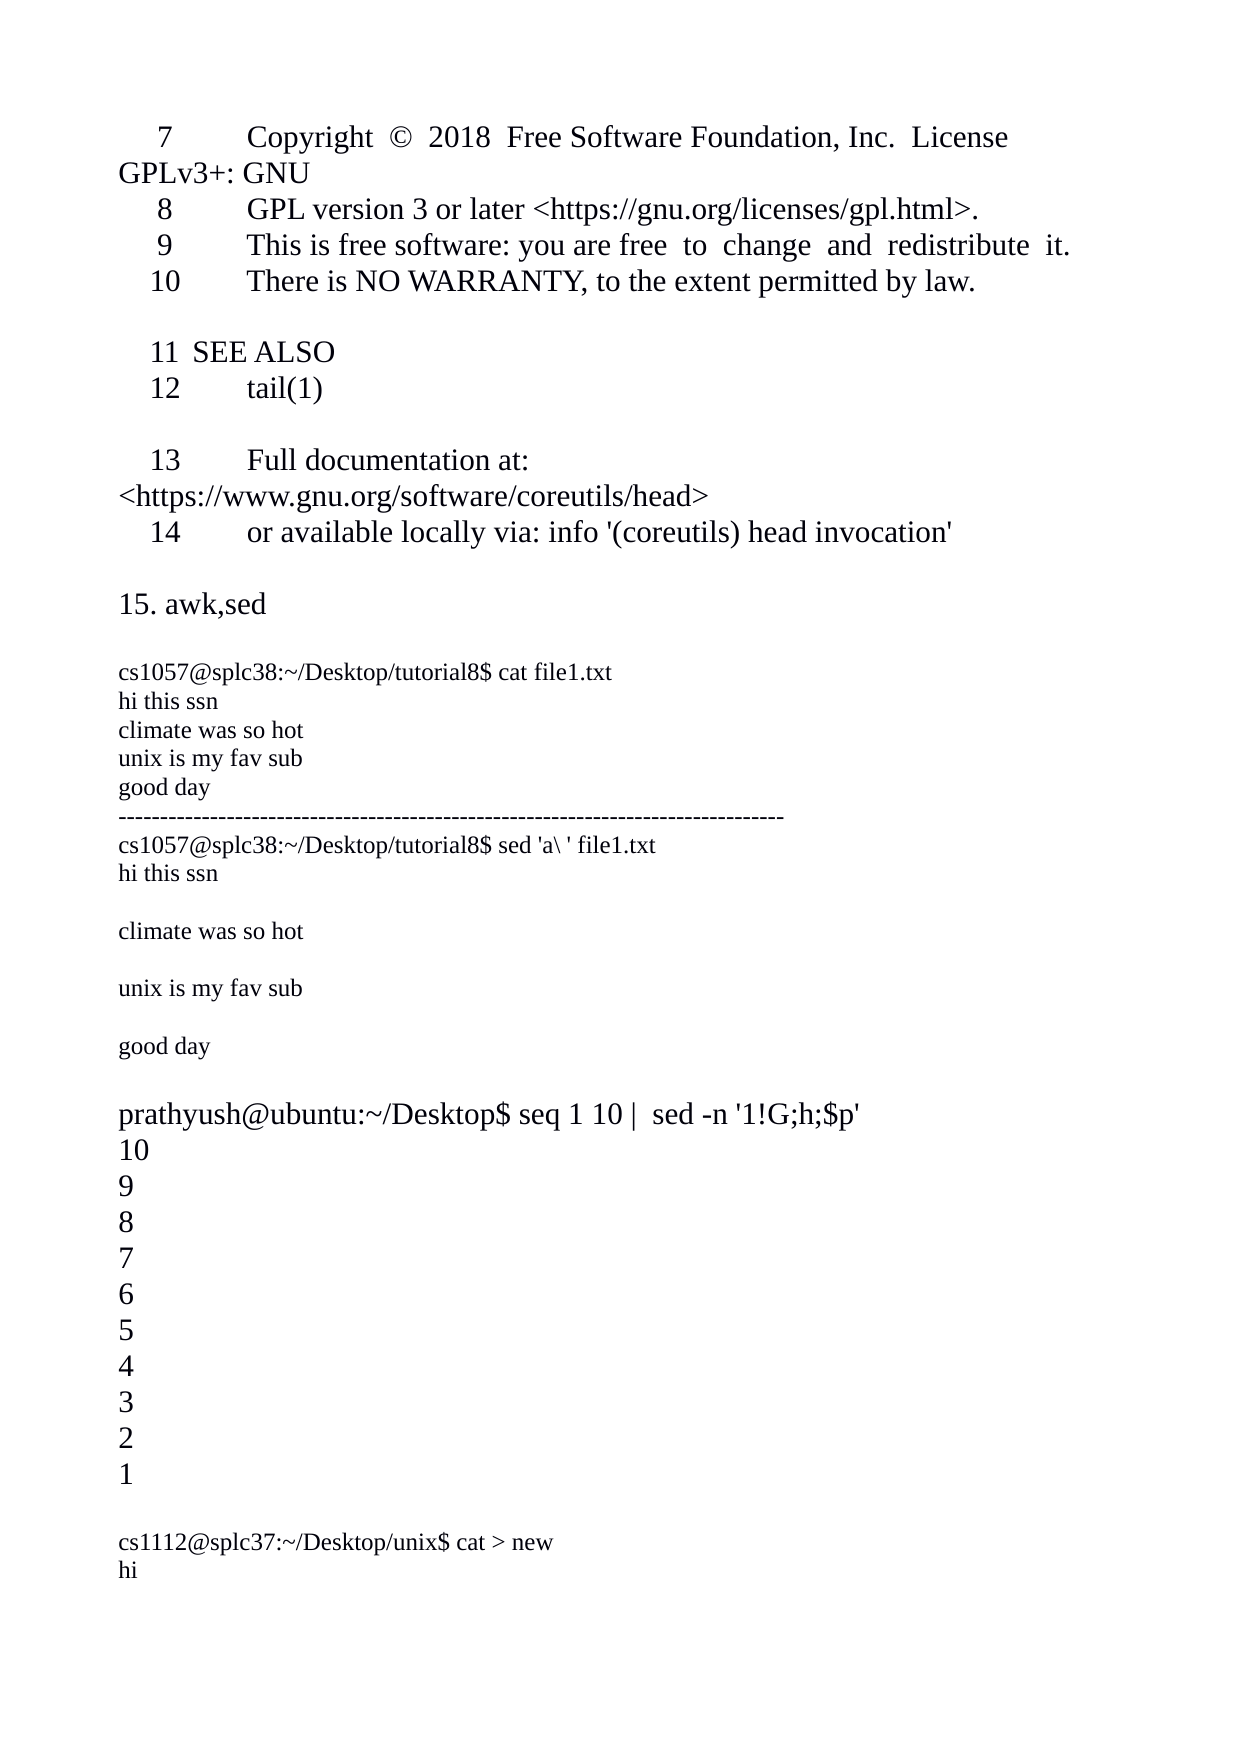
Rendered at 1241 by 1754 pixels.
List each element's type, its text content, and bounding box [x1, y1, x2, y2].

text 12 tail(1) [118, 370, 1122, 406]
text unix is my fav sub [118, 743, 1122, 772]
text cs1112@splc37:~/Desktop/unix$ cat > new [118, 1527, 1122, 1556]
text 13 Full documentation at: <https://www.gnu.org/software/coreutils/head> [118, 442, 1122, 513]
text hi [118, 1556, 1122, 1584]
text 9 This is free software: you are free to change and redistribute it. [118, 226, 1122, 262]
text 3 [118, 1383, 1122, 1419]
text 6 [118, 1275, 1122, 1311]
text 14 or available locally via: info '(coreutils) head invocation' [118, 513, 1122, 549]
text 8 [118, 1203, 1122, 1239]
text 7 [118, 1239, 1122, 1275]
text 5 [118, 1311, 1122, 1347]
text cs1057@splc38:~/Desktop/tutorial8$ cat file1.txt [118, 657, 1122, 686]
text 10 There is NO WARRANTY, to the extent permitted by law. [118, 262, 1122, 298]
text 1 [118, 1455, 1122, 1491]
text prathyush@ubuntu:~/Desktop$ seq 1 10 | sed -n '1!G;h;$p' [118, 1096, 1122, 1132]
text cs1057@splc38:~/Desktop/tutorial8$ sed 'a\ ' file1.txt [118, 830, 1122, 858]
text 2 [118, 1419, 1122, 1455]
text hi this ssn [118, 686, 1122, 715]
text good day [118, 1031, 1122, 1060]
text 15. awk,sed [118, 585, 1122, 621]
text hi this ssn [118, 858, 1122, 887]
text climate was so hot [118, 715, 1122, 743]
text climate was so hot [118, 916, 1122, 945]
text good day [118, 772, 1122, 801]
text 10 [118, 1132, 1122, 1167]
text 7 Copyright © 2018 Free Software Foundation, Inc. License GPLv3+: GNU [118, 118, 1122, 190]
text unix is my fav sub [118, 973, 1122, 1002]
text 4 [118, 1347, 1122, 1383]
text 9 [118, 1167, 1122, 1203]
text 11 SEE ALSO [118, 334, 1122, 370]
text 8 GPL version 3 or later <https://gnu.org/licenses/gpl.html>. [118, 190, 1122, 226]
text -------------------------------------------------------------------------------- [118, 801, 1122, 830]
